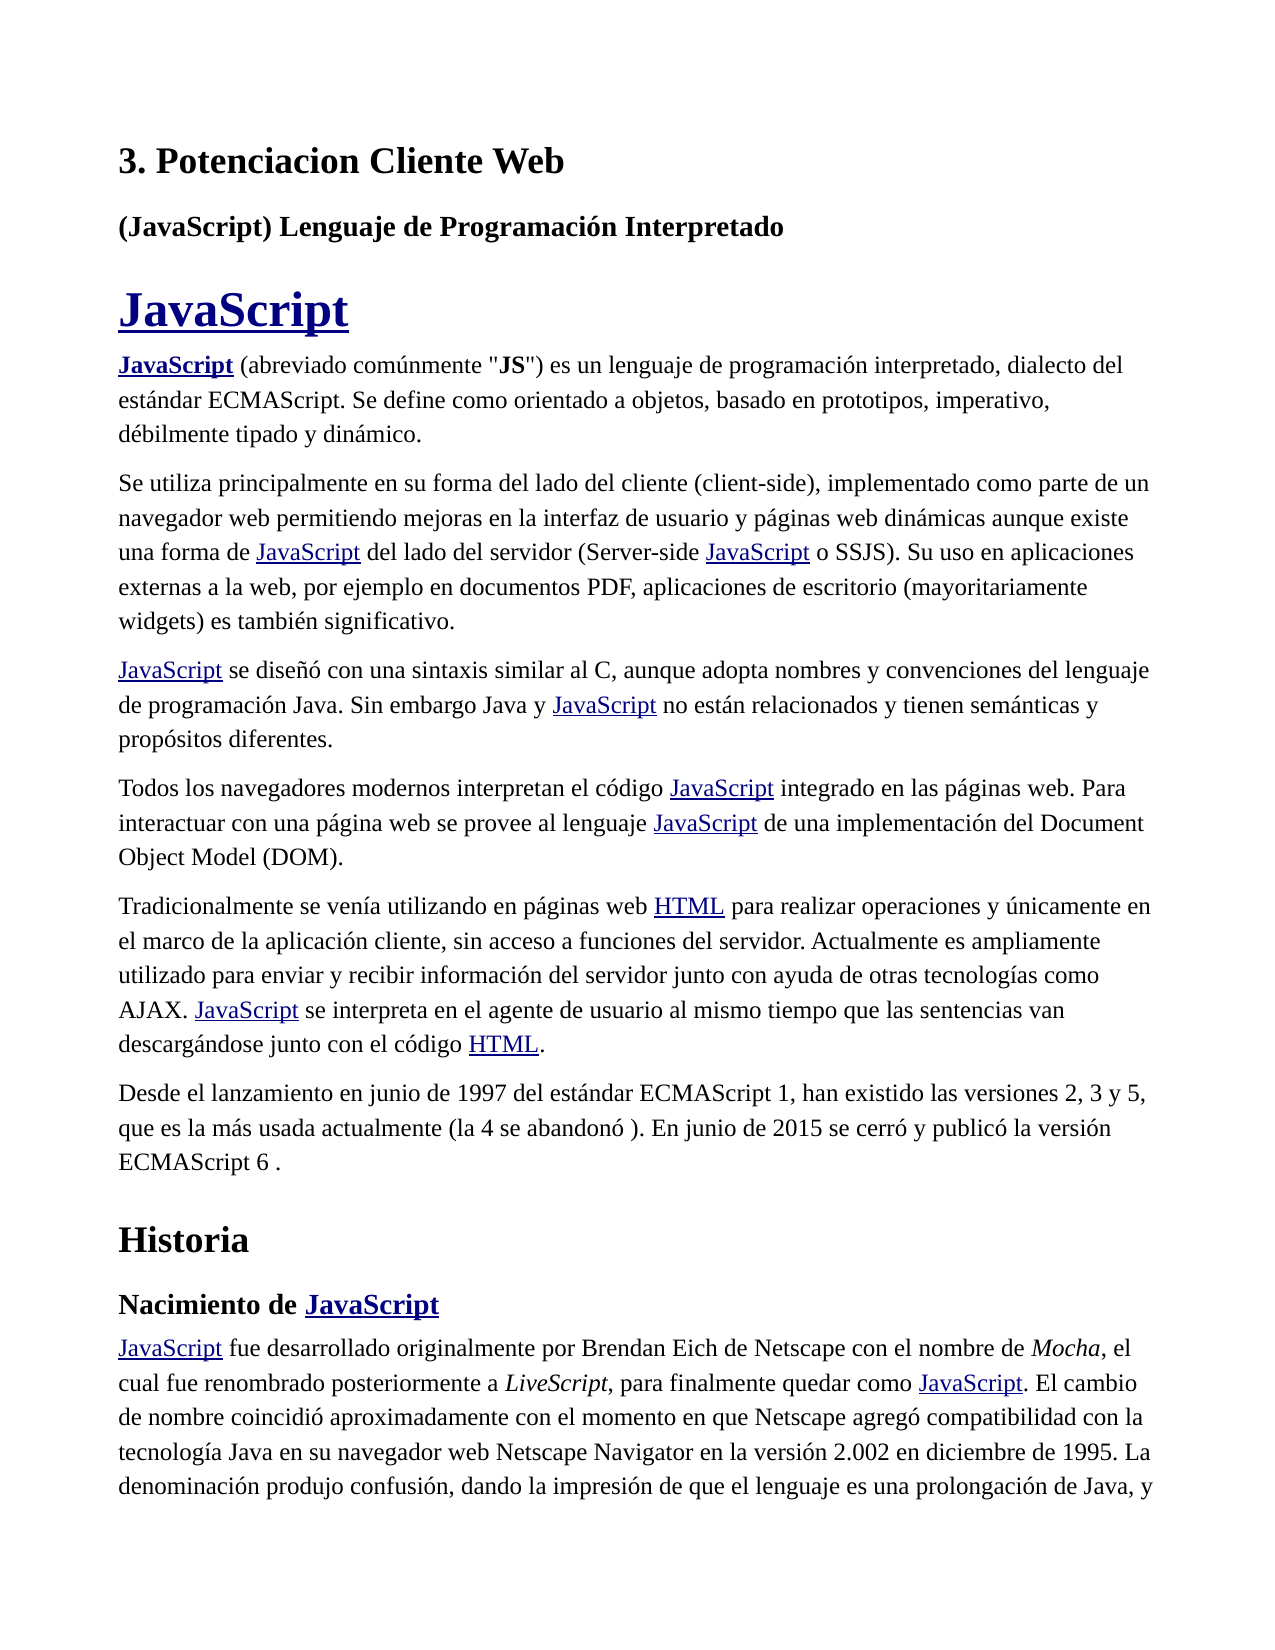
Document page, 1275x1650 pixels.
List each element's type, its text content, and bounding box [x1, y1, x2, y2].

text Todos los navegadores modernos interpretan el código JavaScript integrado en las páginas web. Para interactuar con una página web se provee al lenguaje JavaScript de una implementación del Document Object Model (DOM). [118, 773, 1157, 871]
subtitle (JavaScript) Lenguaje de Programación Interpretado [118, 209, 1157, 243]
subtitle Nacimiento de JavaScript [118, 1287, 1157, 1321]
subtitle 3. Potenciacion Cliente Web [118, 139, 1157, 182]
text Tradicionalmente se venía utilizando en páginas web HTML para realizar operaciones y únicamente en el marco de la aplicación cliente, sin acceso a funciones del servidor. Actualmente es ampliamente utilizado para enviar y recibir información del servidor junto con ayuda de otras tecnologías como AJAX. JavaScript se interpreta en el agente de usuario al mismo tiempo que las sentencias van descargándose junto con el código HTML. [118, 891, 1157, 1058]
text JavaScript (abreviado comúnmente "JS") es un lenguaje de programación interpretado, dialecto del estándar ECMAScript. Se define como orientado a objetos, basado en prototipos, imperativo, débilmente tipado y dinámico. [118, 350, 1157, 448]
text Se utiliza principalmente en su forma del lado del cliente (client-side), implementado como parte de un navegador web permitiendo mejoras en la interfaz de usuario y páginas web dinámicas aunque existe una forma de JavaScript del lado del servidor (Server-side JavaScript o SSJS). Su uso en aplicaciones externas a la web, por ejemplo en documentos PDF, aplicaciones de escritorio (mayoritariamente widgets) es también significativo. [118, 468, 1157, 635]
text Desde el lanzamiento en junio de 1997 del estándar ECMAScript 1, han existido las versiones 2, 3 y 5, que es la más usada actualmente (la 4 se abandonó ). En junio de 2015 se cerró y publicó la versión ECMAScript 6 . [118, 1078, 1157, 1176]
subtitle JavaScript [118, 280, 1157, 338]
text JavaScript se diseñó con una sintaxis similar al C, aunque adopta nombres y convenciones del lenguaje de programación Java. Sin embargo Java y JavaScript no están relacionados y tienen semánticas y propósitos diferentes. [118, 655, 1157, 753]
text JavaScript fue desarrollado originalmente por Brendan Eich de Netscape con el nombre de Mocha, el cual fue renombrado posteriormente a LiveScript, para finalmente quedar como JavaScript. El cambio de nombre coincidió aproximadamente con el momento en que Netscape agregó compatibilidad con la tecnología Java en su navegador web Netscape Navigator en la versión 2.002 en diciembre de 1995. La denominación produjo confusión, dando la impresión de que el lenguaje es una prolongación de Java, y [118, 1333, 1157, 1500]
subtitle Historia [118, 1217, 1157, 1260]
